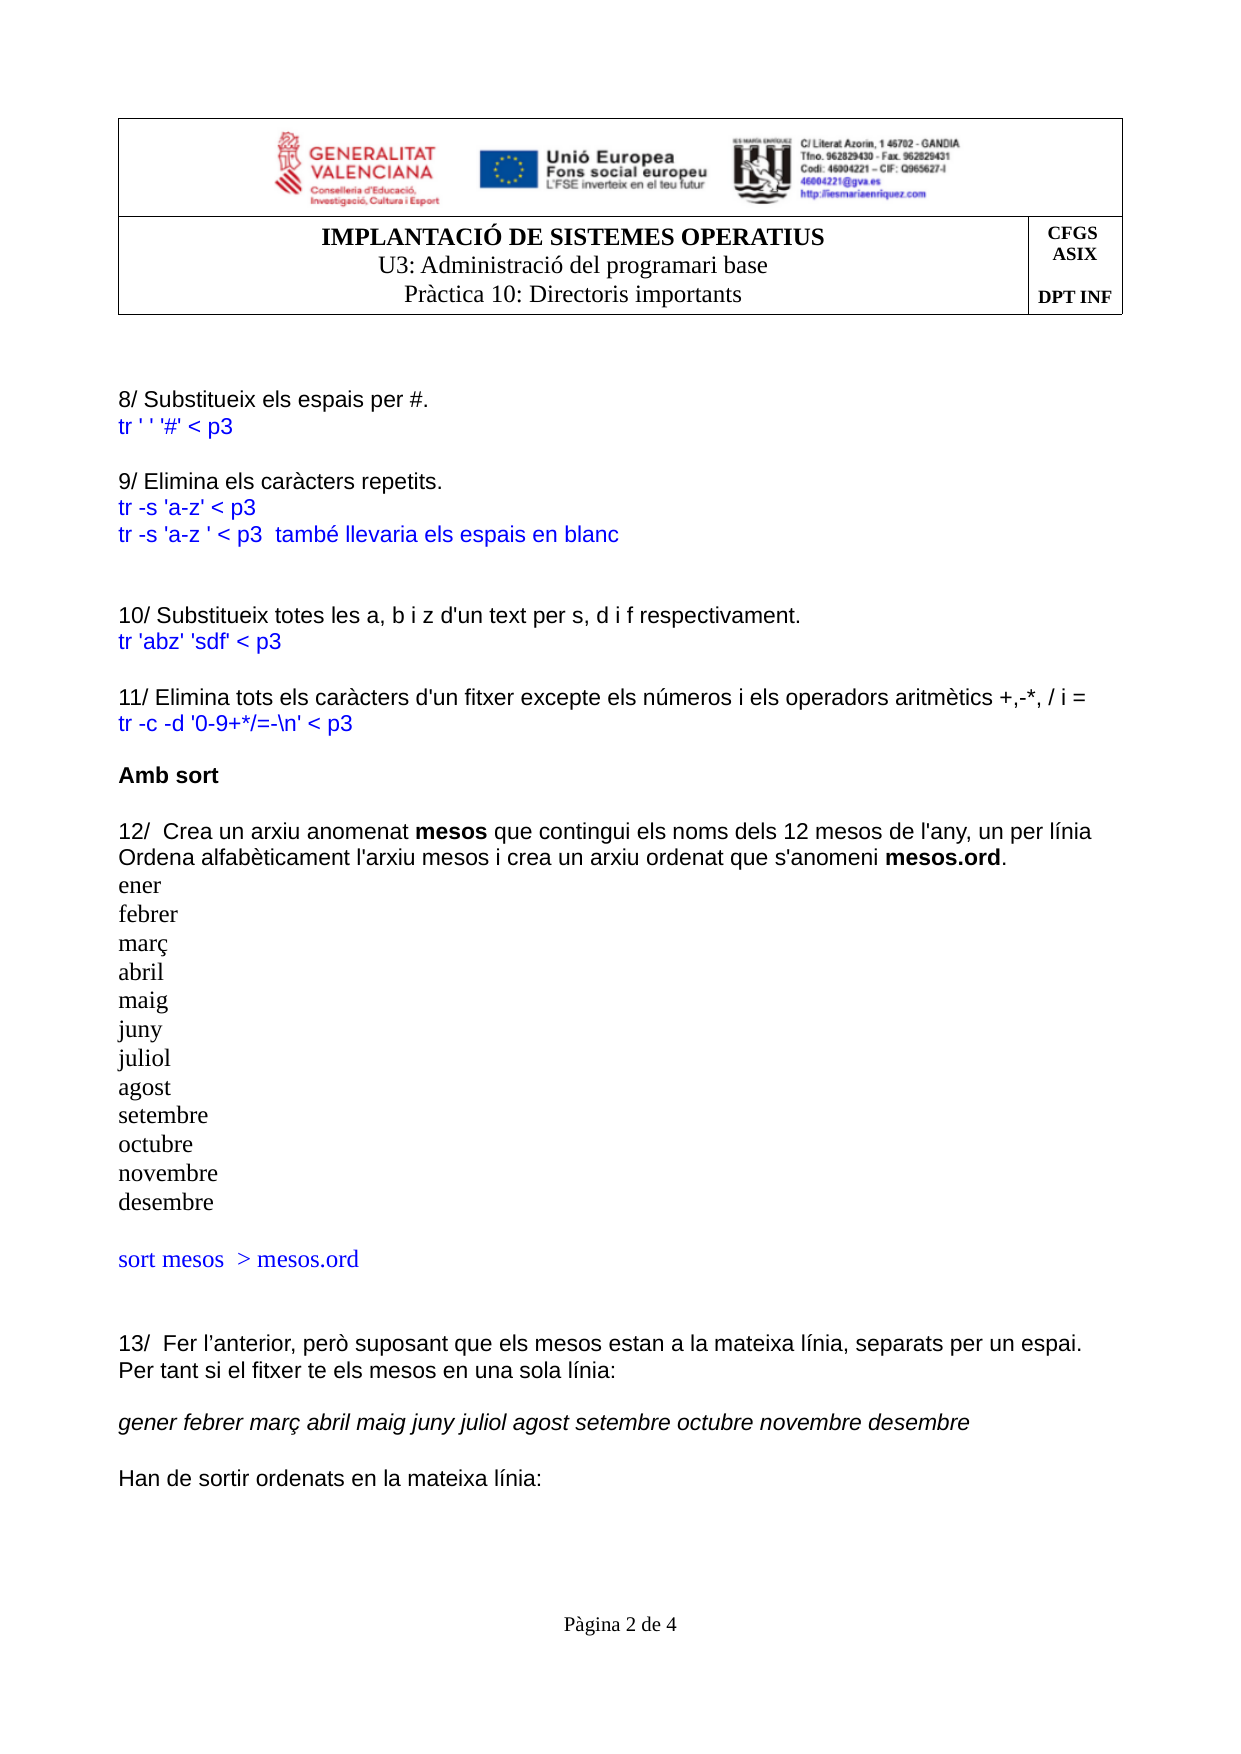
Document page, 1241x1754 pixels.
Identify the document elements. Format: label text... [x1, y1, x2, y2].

text Han de sortir ordenats en la mateixa línia: [118, 1464, 1122, 1517]
text 10/ Substitueix totes les a, b i z d'un text per s, d i f respectivament. [118, 602, 1122, 628]
text gener febrer març abril maig juny juliol agost setembre octubre novembre desembre [118, 1383, 1122, 1436]
text ener [118, 870, 1122, 899]
text desembre [118, 1187, 1122, 1215]
text tr -s 'a-z ' < p3 també llevaria els espais en blanc [118, 521, 1122, 547]
text abril [118, 957, 1122, 985]
text maig [118, 985, 1122, 1014]
text 12/ Crea un arxiu anomenat mesos que contingui els noms dels 12 mesos de l'any, un per línia Ordena alfabèticament l'arxiu mesos i crea un arxiu ordenat que s'anomeni mesos.ord. [118, 818, 1122, 870]
text juliol [118, 1043, 1122, 1072]
text sort mesos > mesos.ord [118, 1244, 1122, 1273]
text febrer [118, 899, 1122, 928]
text tr 'abz' 'sdf' < p3 [118, 628, 1122, 655]
text Amb sort [118, 762, 1122, 789]
text octubre [118, 1129, 1122, 1158]
text 13/ Fer l’anterior, però suposant que els mesos estan a la mateixa línia, separats per un espai. Per tant si el fitxer te els mesos en una sola línia: [118, 1330, 1122, 1383]
text juny [118, 1014, 1122, 1043]
text agost [118, 1072, 1122, 1100]
text març [118, 928, 1122, 957]
text tr -s 'a-z' < p3 [118, 494, 1122, 521]
text setembre [118, 1100, 1122, 1129]
text tr -c -d '0-9+*/=-\n' < p3 [118, 710, 1122, 736]
text 9/ Elimina els caràcters repetits. [118, 468, 1122, 494]
text novembre [118, 1158, 1122, 1187]
text 12/ Agafa un fitxe [118, 736, 1122, 762]
picture [273, 123, 967, 212]
text 8/ Substitueix els espais per #. [118, 386, 1122, 413]
text tr ' ' '#' < p3 [118, 413, 1122, 439]
text 11/ Elimina tots els caràcters d'un fitxer excepte els números i els operadors aritmètics +,-*, / i = [118, 683, 1122, 710]
